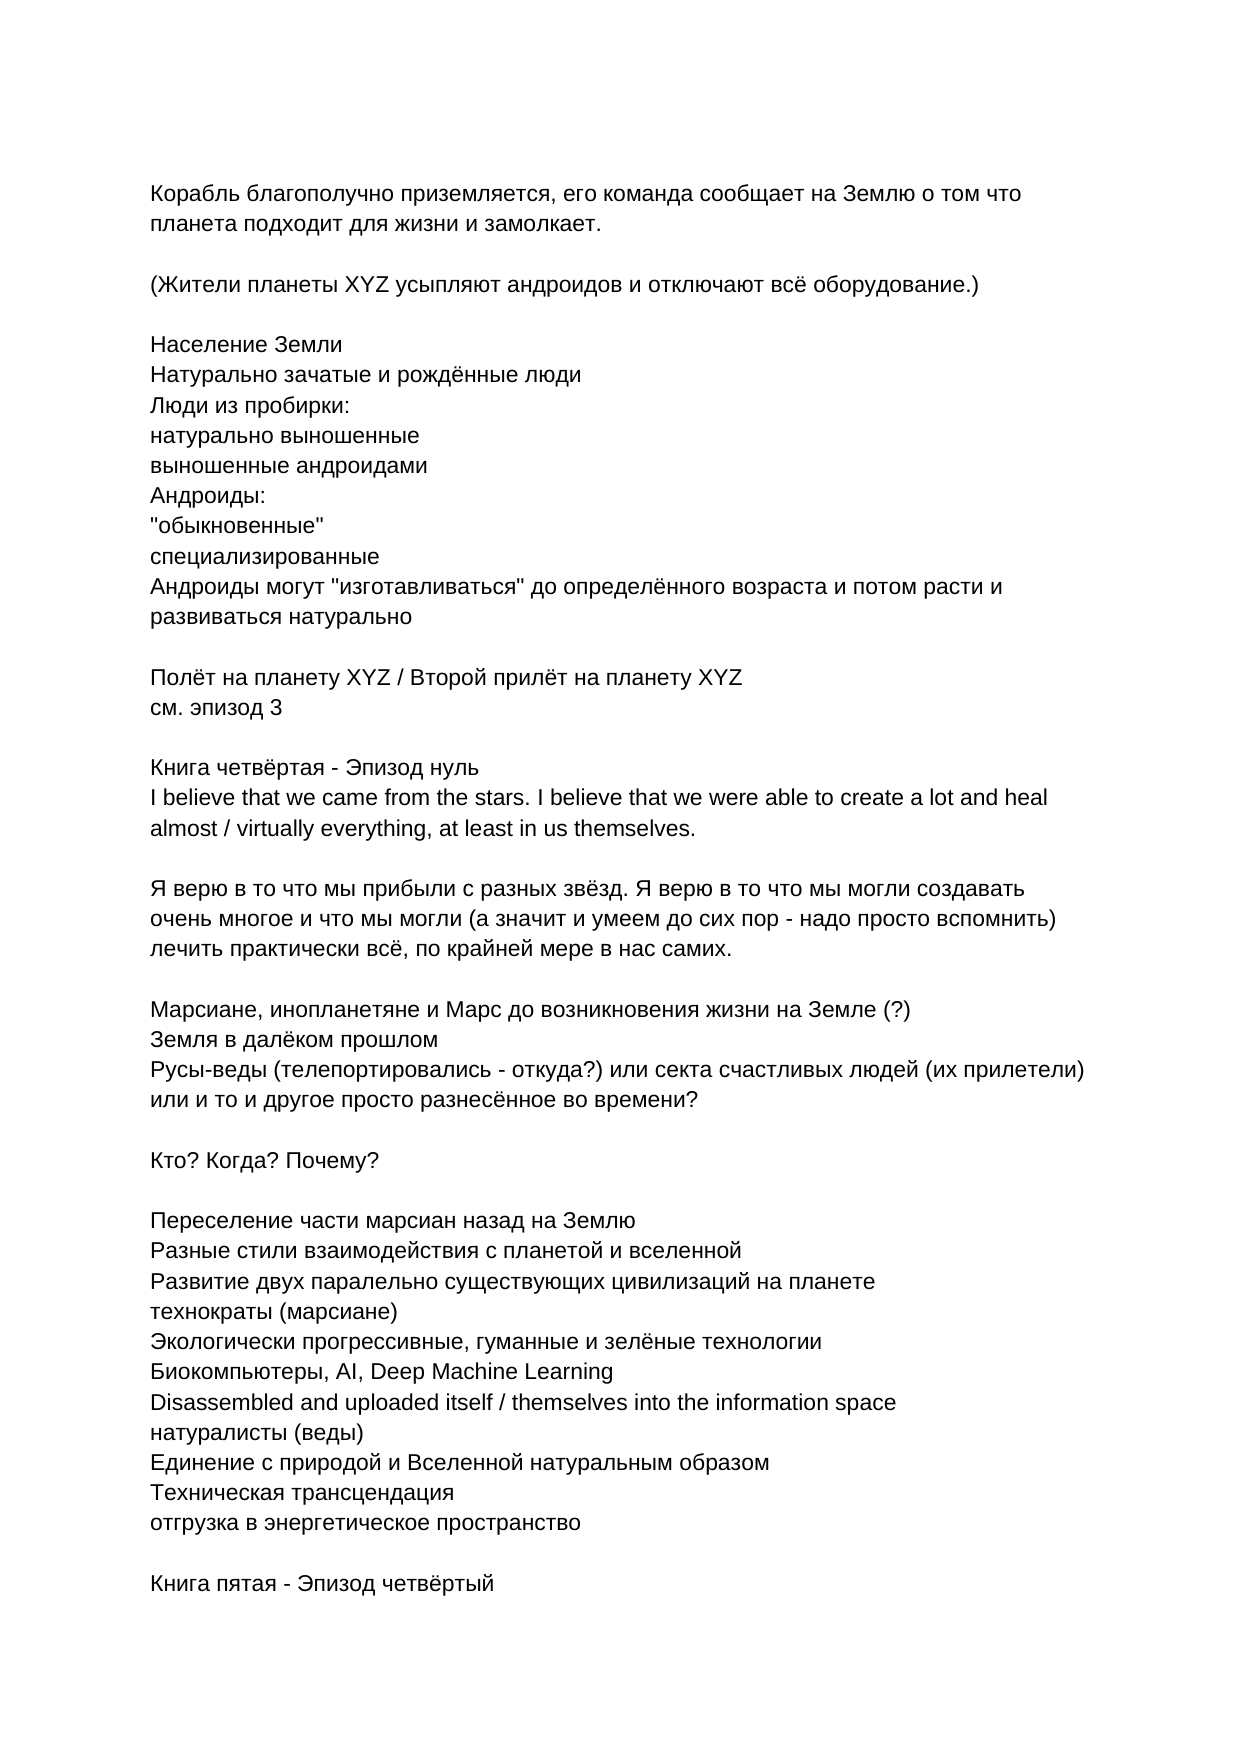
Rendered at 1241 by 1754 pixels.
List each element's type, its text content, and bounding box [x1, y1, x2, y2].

text I believe that we came from the stars. I believe that we were able to create a lot and heal almost / virtually everything, at least in us themselves. [150, 784, 1090, 841]
text Развитие двух паралельно существующих цивилизаций на планете [150, 1268, 1090, 1294]
text Земля в далёком прошлом [150, 1026, 1090, 1052]
text выношенные андроидами [150, 452, 1090, 478]
text Марсиане, инопланетяне и Марс до возникновения жизни на Земле (?) [150, 996, 1090, 1022]
text Техническая трансцендация [150, 1479, 1090, 1506]
text Натурально зачатые и рождённые люди [150, 361, 1090, 388]
text Биокомпьютеры, AI, Deep Machine Learning [150, 1358, 1090, 1385]
text Полёт на планету XYZ / Второй прилёт на планету XYZ [150, 663, 1090, 690]
text Корабль благополучно приземляется, его команда сообщает на Землю о том что планета подходит для жизни и замолкает. [150, 180, 1090, 237]
text Население Земли [150, 331, 1090, 358]
text Кто? Когда? Почему? [150, 1147, 1090, 1173]
text Книга пятая - Эпизод четвёртый [150, 1570, 1090, 1596]
text см. эпизод 3 [150, 694, 1090, 720]
text специализированные [150, 543, 1090, 569]
text Люди из пробирки: [150, 392, 1090, 418]
text Я верю в то что мы прибыли с разных звёзд. Я верю в то что мы могли создавать очень многое и что мы могли (а значит и умеем до сих пор - надо просто вспомнить) лечить практически всё, по крайней мере в нас самих. [150, 875, 1090, 962]
text Книга четвёртая - Эпизод нуль [150, 754, 1090, 781]
text Переселение части марсиан назад на Землю [150, 1207, 1090, 1234]
text Единение с природой и Вселенной натуральным образом [150, 1449, 1090, 1475]
text технократы (марсиане) [150, 1298, 1090, 1324]
text Экологически прогрессивные, гуманные и зелёные технологии [150, 1328, 1090, 1354]
text Русы-веды (телепортировались - откуда?) или секта счастливых людей (их прилетели) или и то и другое просто разнесённое во времени? [150, 1056, 1090, 1113]
text Disassembled and uploaded itself / themselves into the information space [150, 1388, 1090, 1415]
text натуралисты (веды) [150, 1419, 1090, 1445]
text (Жители планеты XYZ усыпляют андроидов и отключают всё оборудование.) [150, 271, 1090, 297]
text отгрузка в энергетическое пространство [150, 1509, 1090, 1536]
text Андроиды: [150, 482, 1090, 509]
text Андроиды могут "изготавливаться" до определённого возраста и потом расти и развиваться натурально [150, 573, 1090, 629]
text "обыкновенные" [150, 512, 1090, 539]
text Разные стили взаимодействия с планетой и вселенной [150, 1237, 1090, 1264]
text натурально выношенные [150, 422, 1090, 448]
